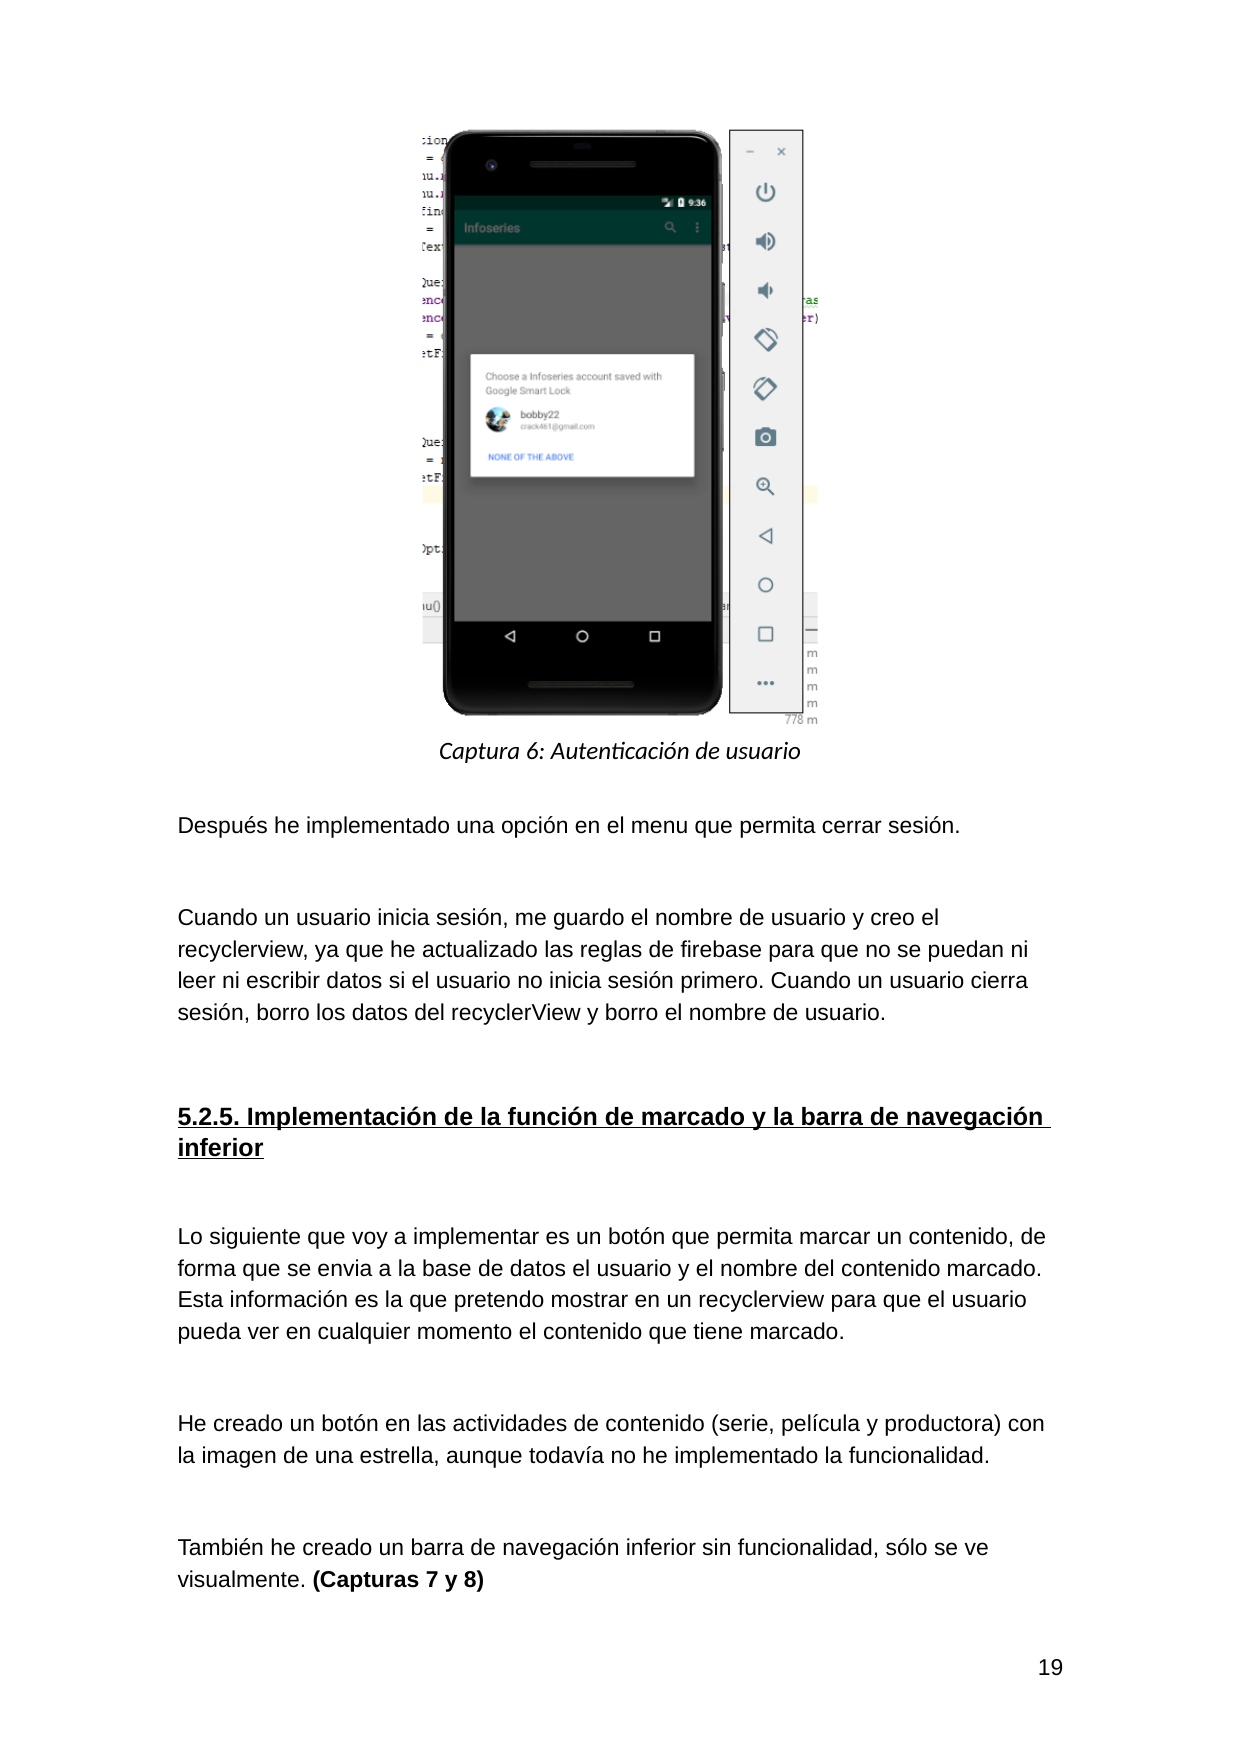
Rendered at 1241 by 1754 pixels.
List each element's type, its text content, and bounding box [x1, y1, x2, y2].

text He creado un botón en las actividades de contenido (serie, película y productora) con la imagen de una estrella, aunque todavía no he implementado la funcionalidad. [177, 1410, 1063, 1468]
text Captura 6: Autenticación de usuario [423, 727, 817, 766]
text Después he implementado una opción en el menu que permita cerrar sesión. [177, 812, 1063, 838]
text Lo siguiente que voy a implementar es un botón que permita marcar un contenido, de forma que se envia a la base de datos el usuario y el nombre del contenido marcado. Esta información es la que pretendo mostrar en un recyclerview para que el usuario pueda ver en cualquier momento el contenido que tiene marcado. [177, 1223, 1063, 1344]
subtitle 5.2.5. Implementación de la función de marcado y la barra de navegación inferior [177, 1102, 1063, 1162]
picture [422, 114, 818, 727]
text Cuando un usuario inicia sesión, me guardo el nombre de usuario y creo el recyclerview, ya que he actualizado las reglas de firebase para que no se puedan ni leer ni escribir datos si el usuario no inicia sesión primero. Cuando un usuario cierra sesión, borro los datos del recyclerView y borro el nombre de usuario. [177, 904, 1063, 1025]
text También he creado un barra de navegación inferior sin funcionalidad, sólo se ve visualmente. (Capturas 7 y 8) [177, 1534, 1063, 1592]
